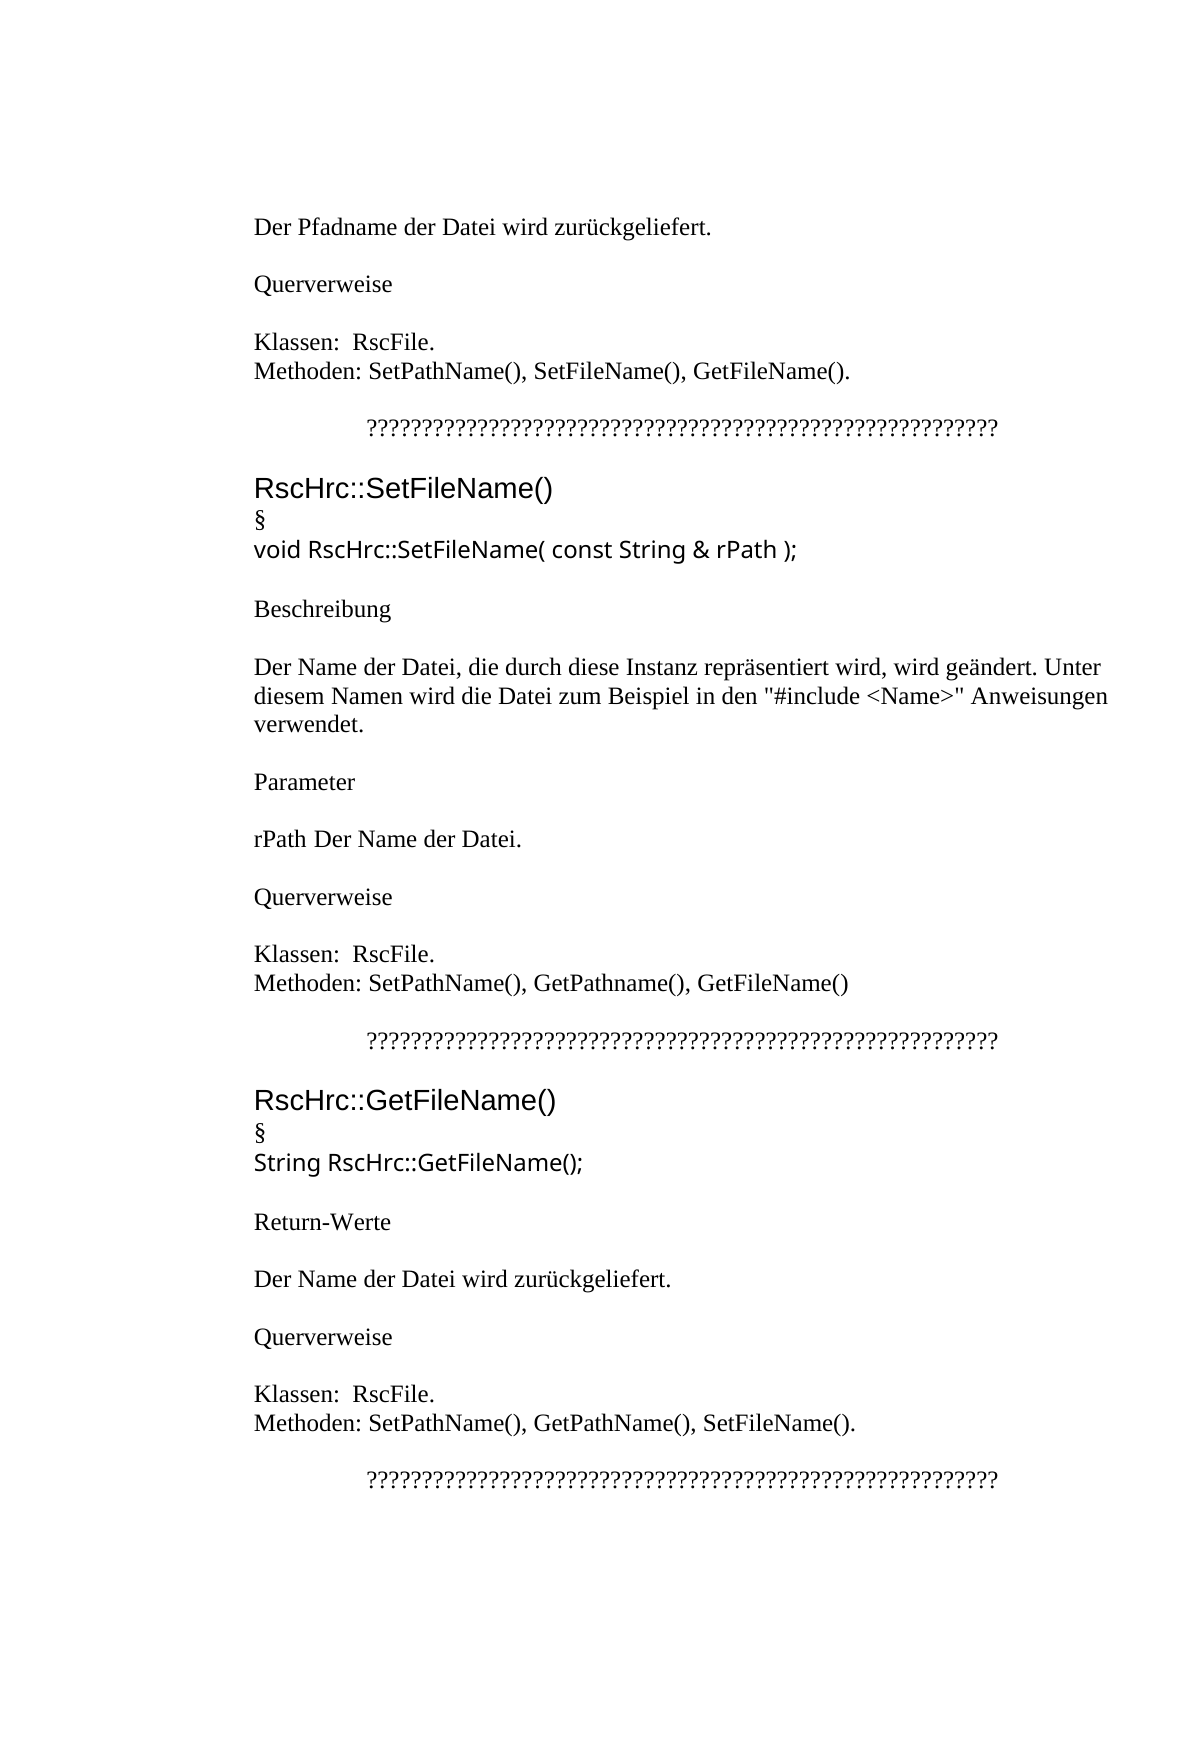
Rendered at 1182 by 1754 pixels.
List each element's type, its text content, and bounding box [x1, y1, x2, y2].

text Beschreibung [254, 594, 1110, 623]
text Klassen: RscFile. [254, 939, 1110, 968]
text Parameter [254, 767, 1110, 796]
text Klassen: RscFile. [254, 327, 1110, 356]
text ????????????????????????????????????????????????????????? [254, 1026, 1110, 1054]
text Querverweise [254, 882, 1110, 911]
text Der Name der Datei, die durch diese Instanz repräsentiert wird, wird geändert. Unter diesem Namen wird die Datei zum Beispiel in den "#include <Name>" Anweisungen verwendet. [254, 652, 1110, 738]
text Klassen: RscFile. [254, 1379, 1110, 1408]
subtitle RscHrc::GetFileName() [254, 1083, 1110, 1117]
list String RscHrc::GetFileName(); [254, 1146, 1110, 1178]
text § [254, 1117, 1110, 1146]
text § [254, 504, 1110, 533]
text Methoden: SetPathName(), GetPathname(), GetFileName() [254, 968, 1110, 997]
text Der Name der Datei wird zurückgeliefert. [254, 1264, 1110, 1293]
text Querverweise [254, 269, 1110, 298]
subtitle RscHrc::SetFileName() [254, 471, 1110, 504]
text Methoden: SetPathName(), GetPathName(), SetFileName(). [254, 1408, 1110, 1437]
text Querverweise [254, 1322, 1110, 1351]
text Methoden: SetPathName(), SetFileName(), GetFileName(). [254, 356, 1110, 384]
text ????????????????????????????????????????????????????????? [254, 1466, 1110, 1494]
list void RscHrc::SetFileName( const String & rPath ); [254, 533, 1110, 566]
text Der Pfadname der Datei wird zurückgeliefert. [254, 212, 1110, 241]
text ????????????????????????????????????????????????????????? [254, 413, 1110, 442]
text rPath Der Name der Datei. [254, 824, 1110, 853]
text Return-Werte [254, 1207, 1110, 1236]
